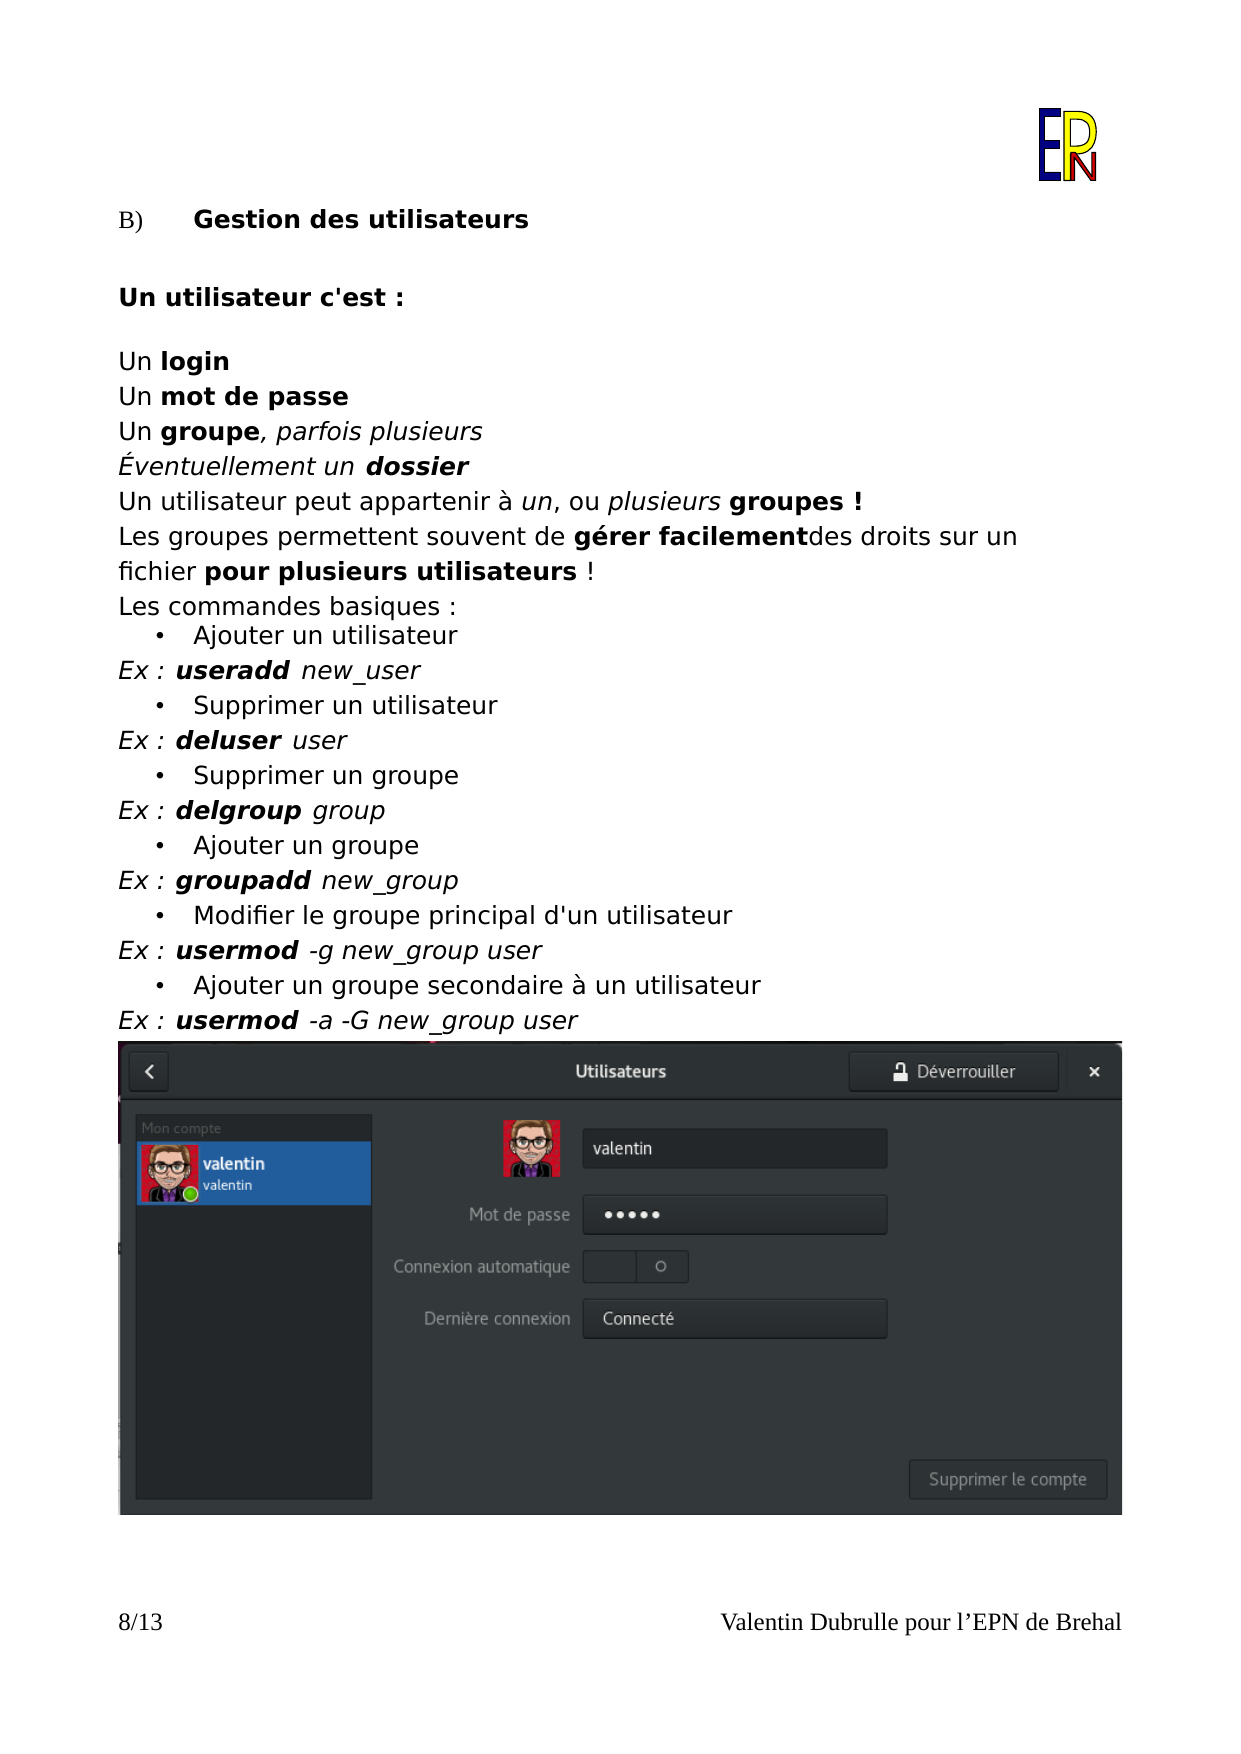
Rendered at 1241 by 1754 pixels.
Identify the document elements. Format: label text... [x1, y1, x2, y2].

list Supprimer un groupe [156, 761, 1122, 790]
text Éventuellement un dossier [118, 452, 1122, 481]
picture [118, 1041, 1123, 1515]
list Gestion des utilisateurs [118, 205, 1122, 234]
text Ex : usermod -g new_group user [118, 936, 1122, 965]
text Un groupe, parfois plusieurs [118, 417, 1122, 446]
subtitle Un utilisateur c'est : [118, 283, 1122, 312]
text Ex : delgroup group [118, 796, 1122, 825]
text Ex : groupadd new_group [118, 866, 1122, 895]
text Les groupes permettent souvent de gérer facilementdes droits sur un fichier pour plusieurs utilisateurs ! [118, 522, 1122, 586]
text Ex : deluser user [118, 726, 1122, 755]
text Un login [118, 347, 1122, 376]
list Supprimer un utilisateur [156, 691, 1122, 720]
text Un utilisateur peut appartenir à un, ou plusieurs groupes ! [118, 487, 1122, 516]
list Modifier le groupe principal d'un utilisateur [156, 901, 1122, 930]
text Ex : useradd new_user [118, 656, 1122, 685]
subtitle Les commandes basiques : [118, 592, 1122, 621]
list Ajouter un utilisateur [156, 621, 1122, 650]
text Ex : usermod -a -G new_group user [118, 1006, 1122, 1035]
text Un mot de passe [118, 382, 1122, 411]
list Ajouter un groupe [156, 831, 1122, 860]
list Ajouter un groupe secondaire à un utilisateur [156, 971, 1122, 1000]
